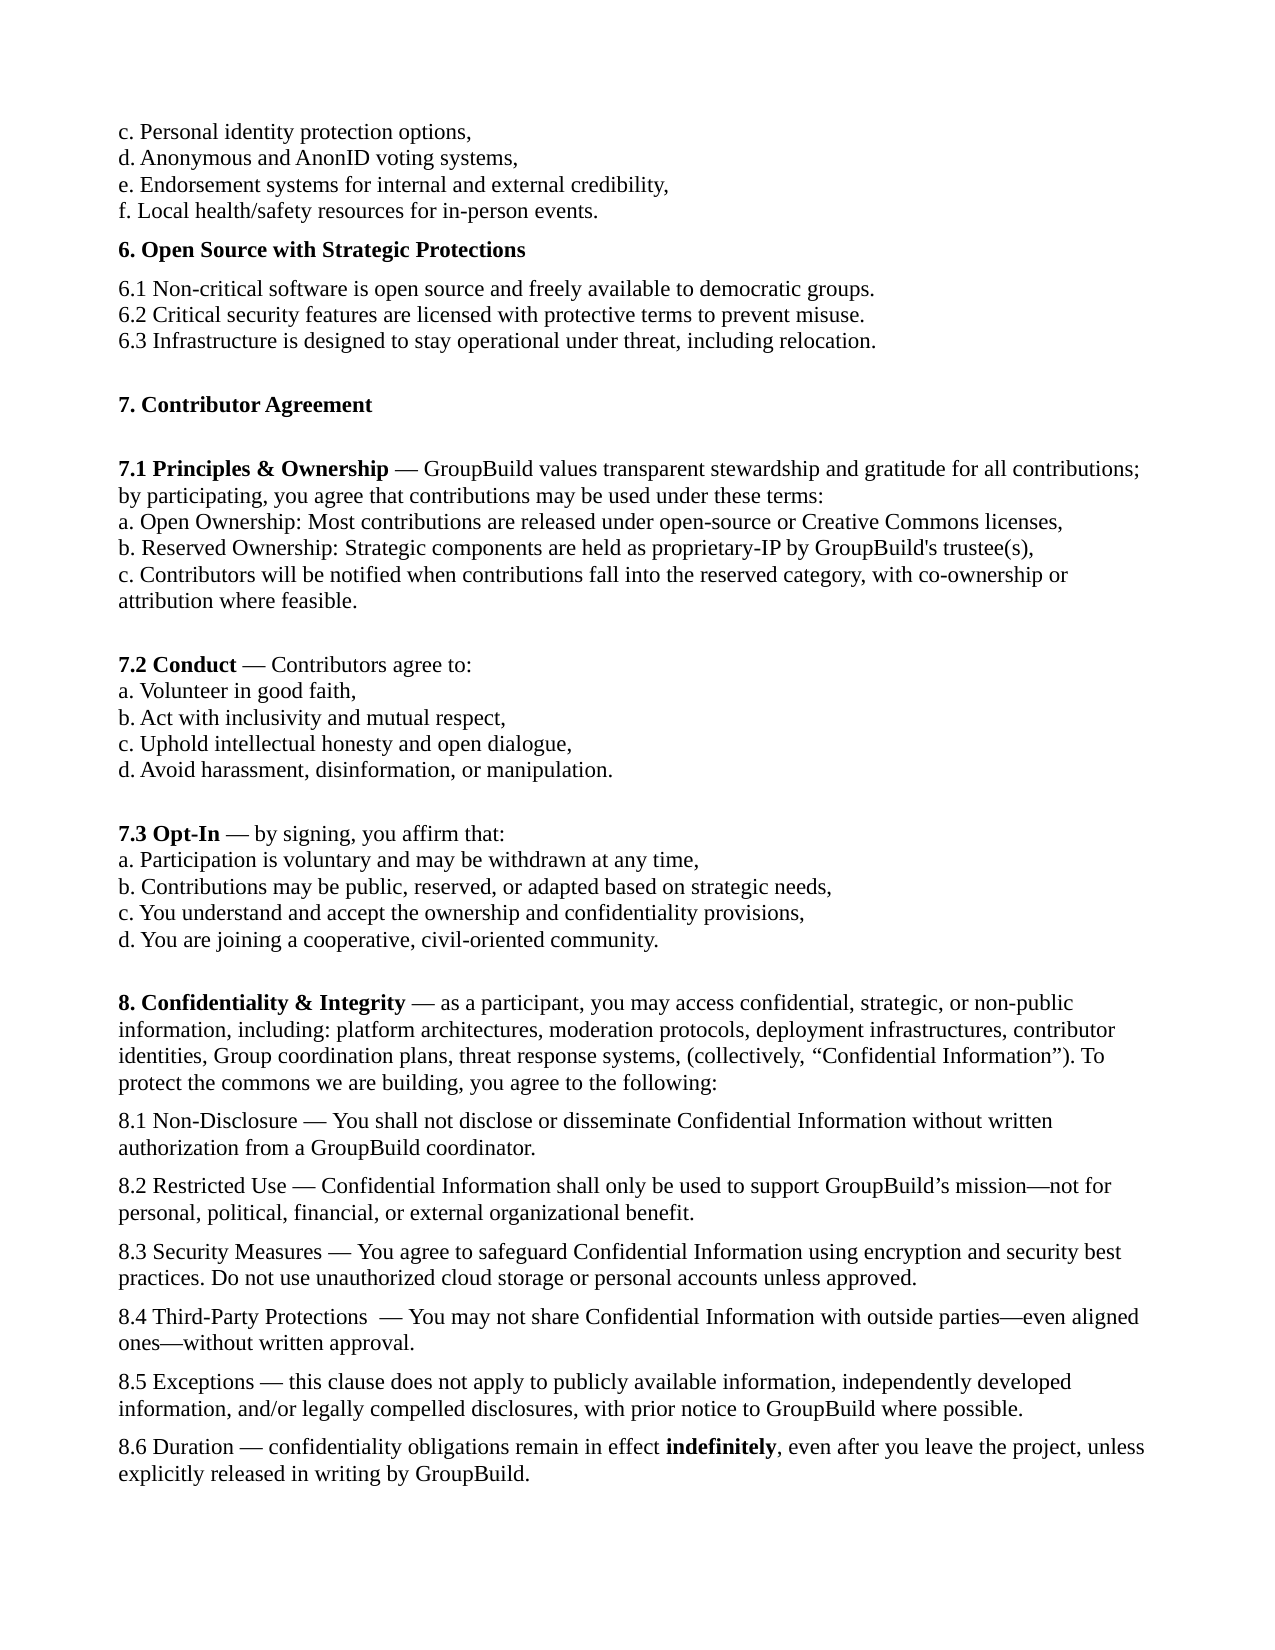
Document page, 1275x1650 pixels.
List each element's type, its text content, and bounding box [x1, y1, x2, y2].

text 8.3 Security Measures — You agree to safeguard Confidential Information using encryption and security best practices. Do not use unauthorized cloud storage or personal accounts unless approved. [118, 1238, 1157, 1291]
subtitle 7.1 Principles & Ownership — GroupBuild values transparent stewardship and gratitude for all contributions; by participating, you agree that contributions may be used under these terms: a. Open Ownership: Most contributions are released under open-source or Creative Commons licenses, b. Reserved Ownership: Strategic components are held as proprietary-IP by GroupBuild's trustee(s), c. Contributors will be notified when contributions fall into the reserved category, with co-ownership or attribution where feasible. [118, 455, 1157, 613]
text 6.1 Non-critical software is open source and freely available to democratic groups. 6.2 Critical security features are licensed with protective terms to prevent misuse. 6.3 Infrastructure is designed to stay operational under threat, including relocation. [118, 275, 1157, 354]
subtitle 7.3 Opt-In — by signing, you affirm that: a. Participation is voluntary and may be withdrawn at any time, b. Contributions may be public, reserved, or adapted based on strategic needs, c. You understand and accept the ownership and confidentiality provisions, d. You are joining a cooperative, civil-oriented community. [118, 820, 1157, 952]
text 8.4 Third-Party Protections — You may not share Confidential Information with outside parties—even aligned ones—without written approval. [118, 1303, 1157, 1356]
text 6. Open Source with Strategic Protections [118, 236, 1157, 262]
subtitle 8. Confidentiality & Integrity — as a participant, you may access confidential, strategic, or non-public information, including: platform architectures, moderation protocols, deployment infrastructures, contributor identities, Group coordination plans, threat response systems, (collectively, “Confidential Information”). To protect the commons we are building, you agree to the following: [118, 989, 1157, 1095]
text 8.2 Restricted Use — Confidential Information shall only be used to support GroupBuild’s mission—not for personal, political, financial, or external organizational benefit. [118, 1173, 1157, 1225]
subtitle 7.2 Conduct — Contributors agree to: a. Volunteer in good faith, b. Act with inclusivity and mutual respect, c. Uphold intellectual honesty and open dialogue, d. Avoid harassment, disinformation, or manipulation. [118, 651, 1157, 783]
subtitle 7. Contributor Agreement [118, 391, 1157, 418]
text c. Personal identity protection options, d. Anonymous and AnonID voting systems, e. Endorsement systems for internal and external credibility, f. Local health/safety resources for in-person events. [118, 118, 1157, 223]
text 8.6 Duration — confidentiality obligations remain in effect indefinitely, even after you leave the project, unless explicitly released in writing by GroupBuild. [118, 1433, 1157, 1486]
text 8.5 Exceptions — this clause does not apply to publicly available information, independently developed information, and/or legally compelled disclosures, with prior notice to GroupBuild where possible. [118, 1368, 1157, 1421]
text 8.1 Non-Disclosure — You shall not disclose or disseminate Confidential Information without written authorization from a GroupBuild coordinator. [118, 1107, 1157, 1160]
